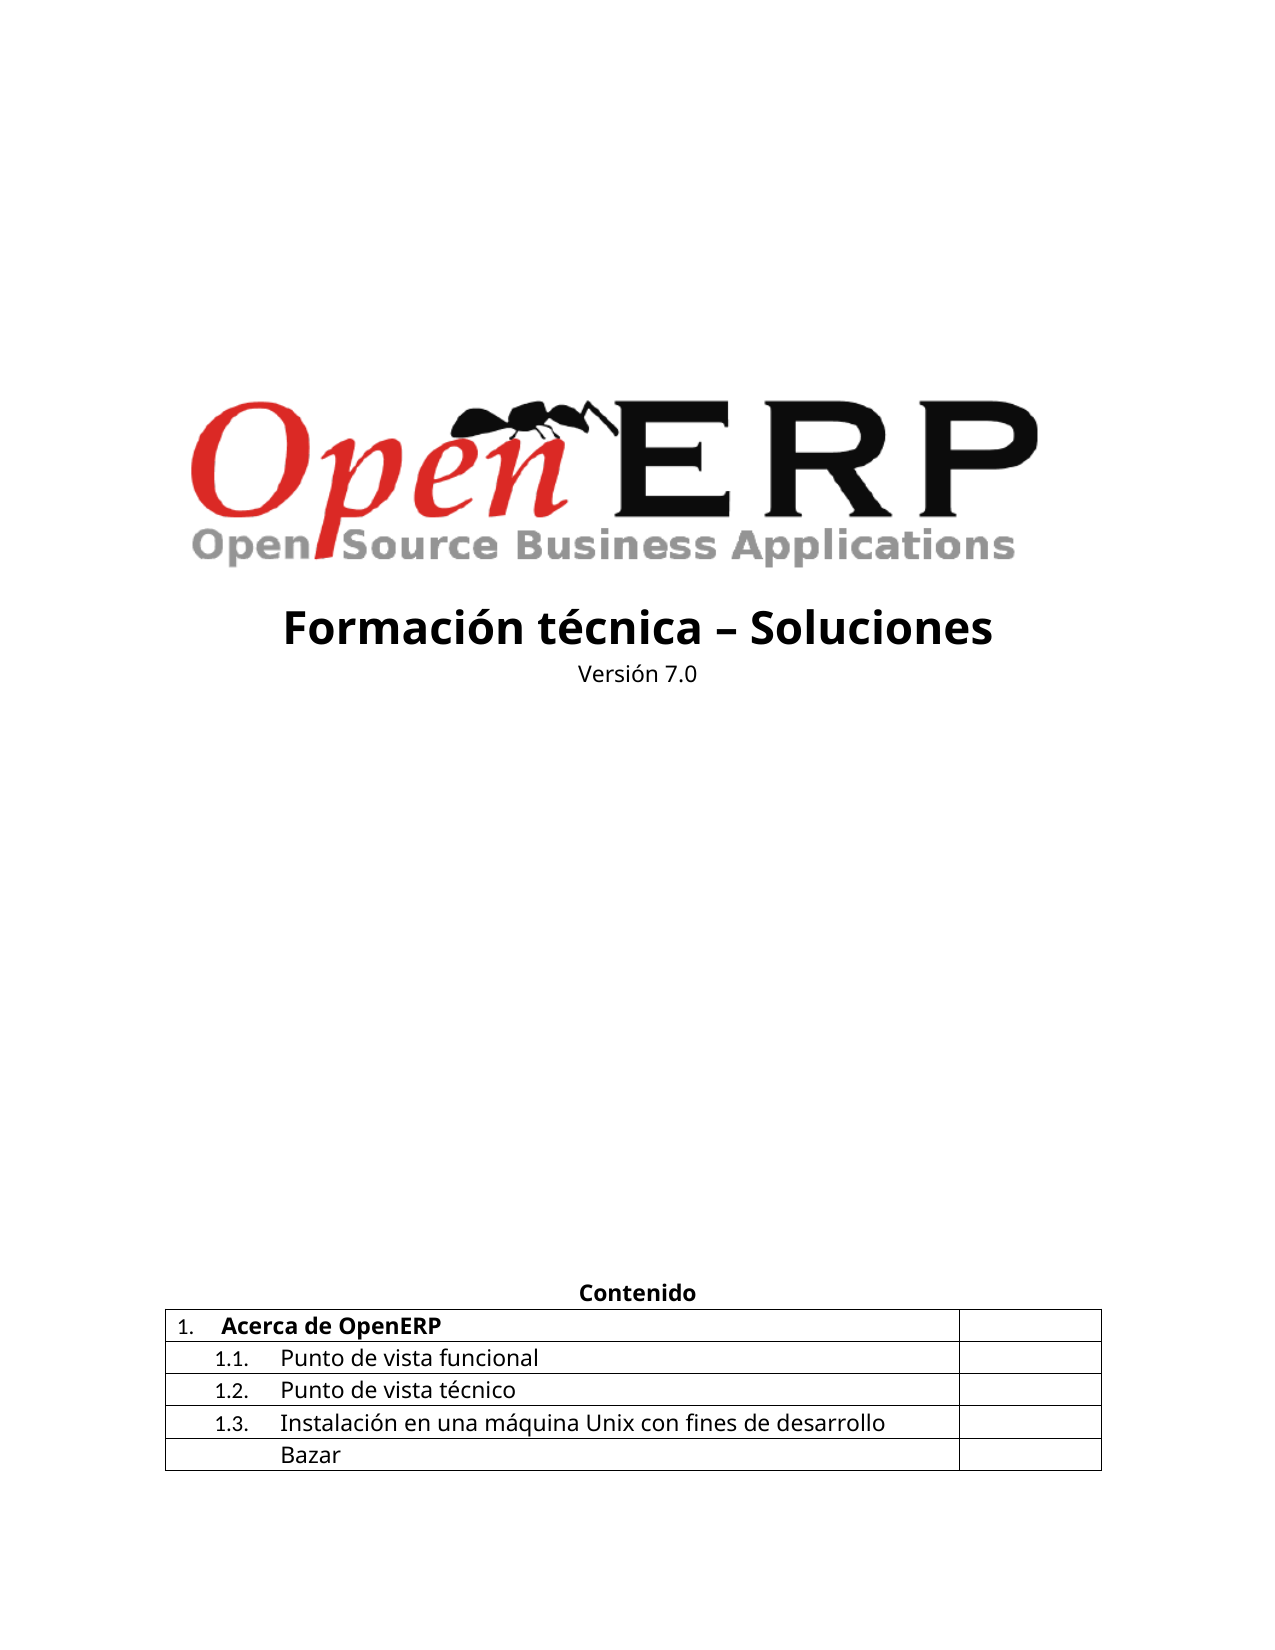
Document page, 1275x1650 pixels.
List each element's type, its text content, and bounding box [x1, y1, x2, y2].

table_cell Bazar [166, 1439, 959, 1470]
table_cell Punto de vista técnico [166, 1374, 959, 1405]
text Formación técnica – Soluciones [130, 372, 1098, 658]
table_cell [960, 1406, 1101, 1438]
table_cell [960, 1374, 1101, 1405]
table_cell Punto de vista funcional [166, 1342, 959, 1373]
table_header Acerca de OpenERP [166, 1310, 959, 1341]
text Versión 7.0 [177, 658, 1098, 689]
table_cell [960, 1439, 1101, 1470]
text Contenido [177, 1277, 1098, 1308]
table_header [960, 1310, 1101, 1341]
table_cell [960, 1342, 1101, 1373]
table_cell Instalación en una máquina Unix con fines de desarrollo [166, 1406, 959, 1438]
